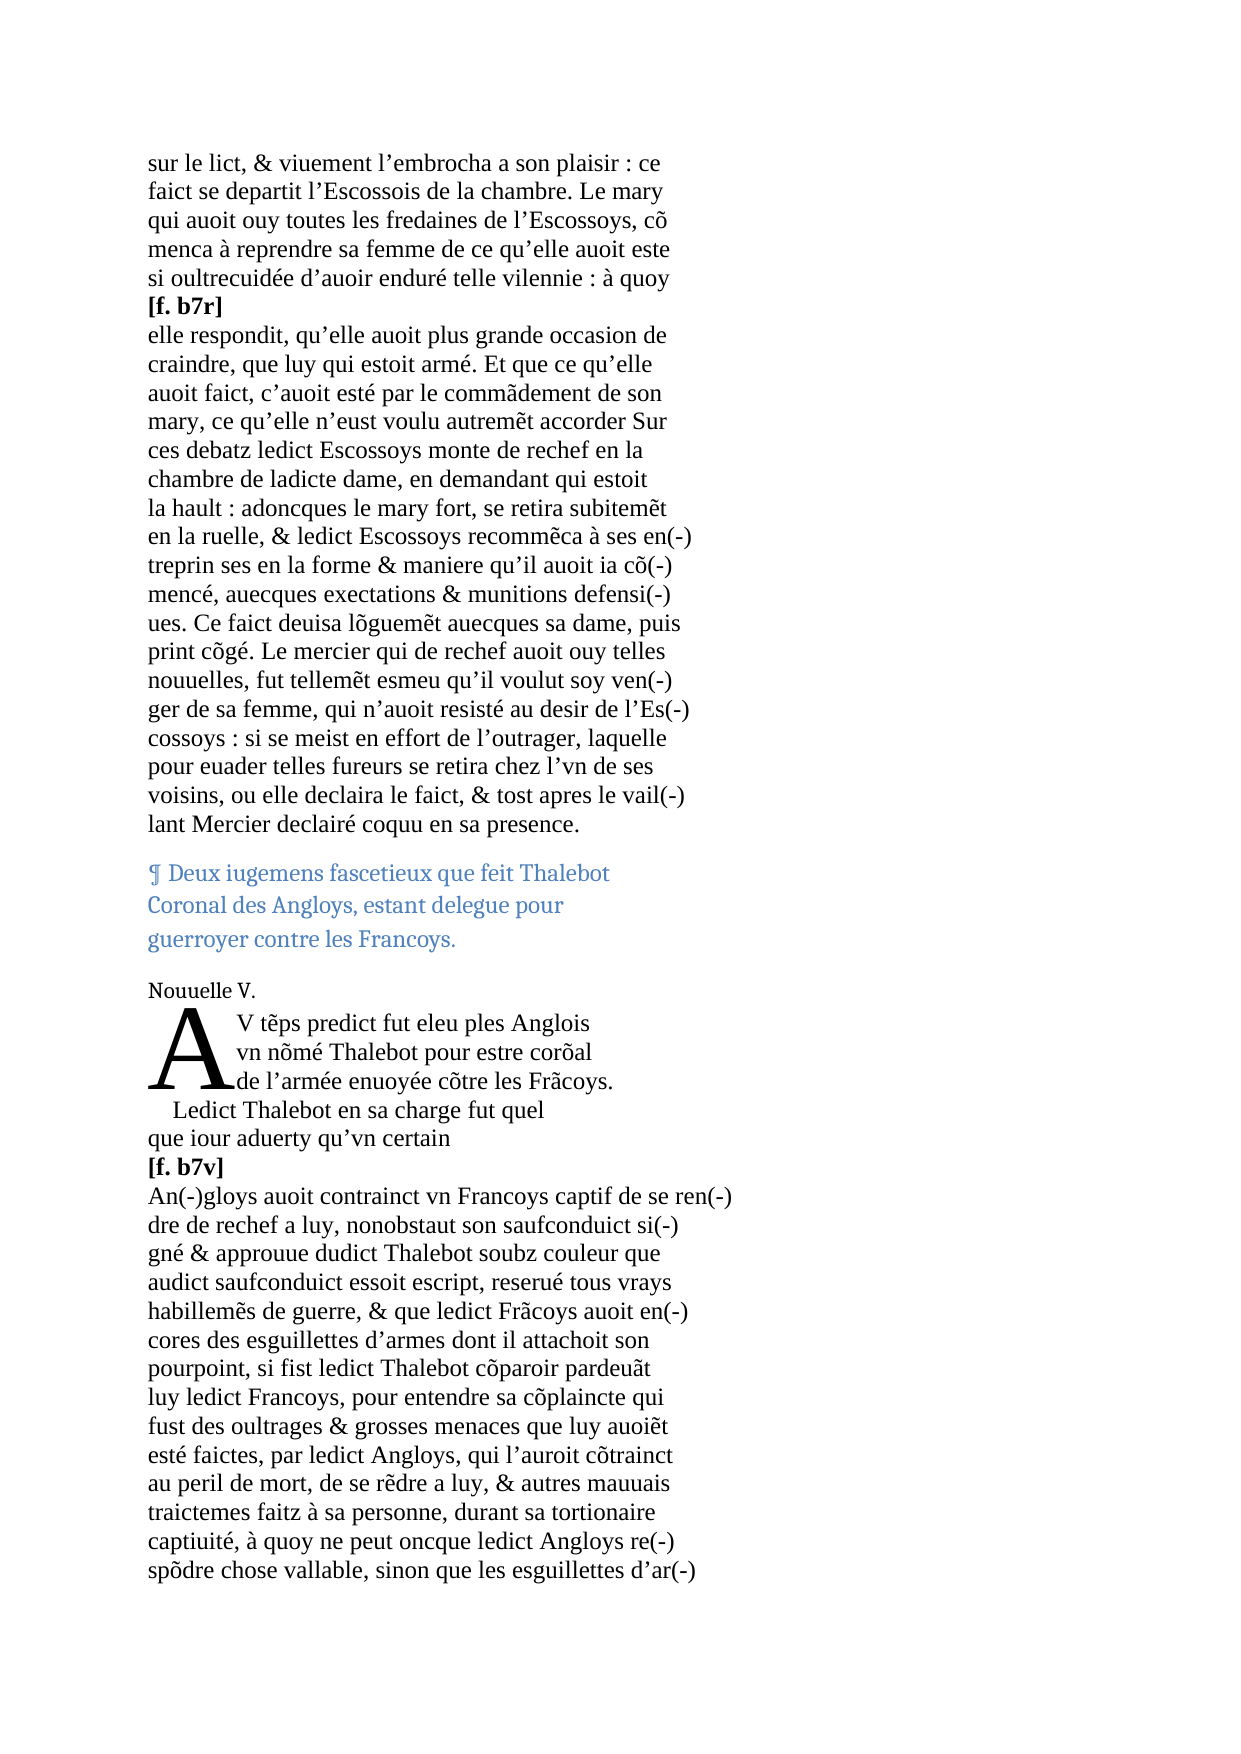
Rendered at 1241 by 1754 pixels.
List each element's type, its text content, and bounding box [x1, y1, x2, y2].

text sur le lict, & viuement l’embrocha a son plaisir : ce faict se departit l’Escossois de la chambre. Le mary qui auoit ouy toutes les fredaines de l’Escossoys, cõ menca à reprendre sa femme de ce qu’elle auoit este si oultrecuidée d’auoir enduré telle vilennie : à quoy [f. b7r] elle respondit, qu’elle auoit plus grande occasion de craindre, que luy qui estoit armé. Et que ce qu’elle auoit faict, c’auoit esté par le commãdement de son mary, ce qu’elle n’eust voulu autremẽt accorder Sur ces debatz ledict Escossoys monte de rechef en la chambre de ladicte dame, en demandant qui estoit la hault : adoncques le mary fort, se retira subitemẽt en la ruelle, & ledict Escossoys recommẽca à ses en(-) treprin ses en la forme & maniere qu’il auoit ia cõ(-) mencé, auecques exectations & munitions defensi(-) ues. Ce faict deuisa lõguemẽt auecques sa dame, puis print cõgé. Le mercier qui de rechef auoit ouy telles nouuelles, fut tellemẽt esmeu qu’il voulut soy ven(-) ger de sa femme, qui n’auoit resisté au desir de l’Es(-) cossoys : si se meist en effort de l’outrager, laquelle pour euader telles fureurs se retira chez l’vn de ses voisins, ou elle declaira le faict, & tost apres le vail(-) lant Mercier declairé coquu en sa presence. [148, 148, 1093, 838]
subtitle Nouuelle V. [148, 978, 1093, 1005]
text AV tẽps predict fut eleu ples Anglois vn nõmé Thalebot pour estre corõal de l’armée enuoyée cõtre les Frãcoys. [148, 1008, 1093, 1095]
subtitle ¶ Deux iugemens fascetieux que feit Thalebot Coronal des Angloys, estant delegue pour guerroyer contre les Francoys. [148, 858, 1093, 953]
text Ledict Thalebot en sa charge fut quel que iour aduerty qu’vn certain [f. b7v] An(-)gloys auoit contrainct vn Francoys captif de se ren(-) dre de rechef a luy, nonobstaut son saufconduict si(-) gné & approuue dudict Thalebot soubz couleur que audict saufconduict essoit escript, reserué tous vrays habillemẽs de guerre, & que ledict Frãcoys auoit en(-) cores des esguillettes d’armes dont il attachoit son pourpoint, si fist ledict Thalebot cõparoir pardeuãt luy ledict Francoys, pour entendre sa cõplaincte qui fust des oultrages & grosses menaces que luy auoiẽt esté faictes, par ledict Angloys, qui l’auroit cõtrainct au peril de mort, de se rẽdre a luy, & autres mauuais traictemes faitz à sa personne, durant sa tortionaire captiuité, à quoy ne peut oncque ledict Angloys re(-) spõdre chose vallable, sinon que les esguillettes d’ar(-) [148, 1095, 1093, 1583]
